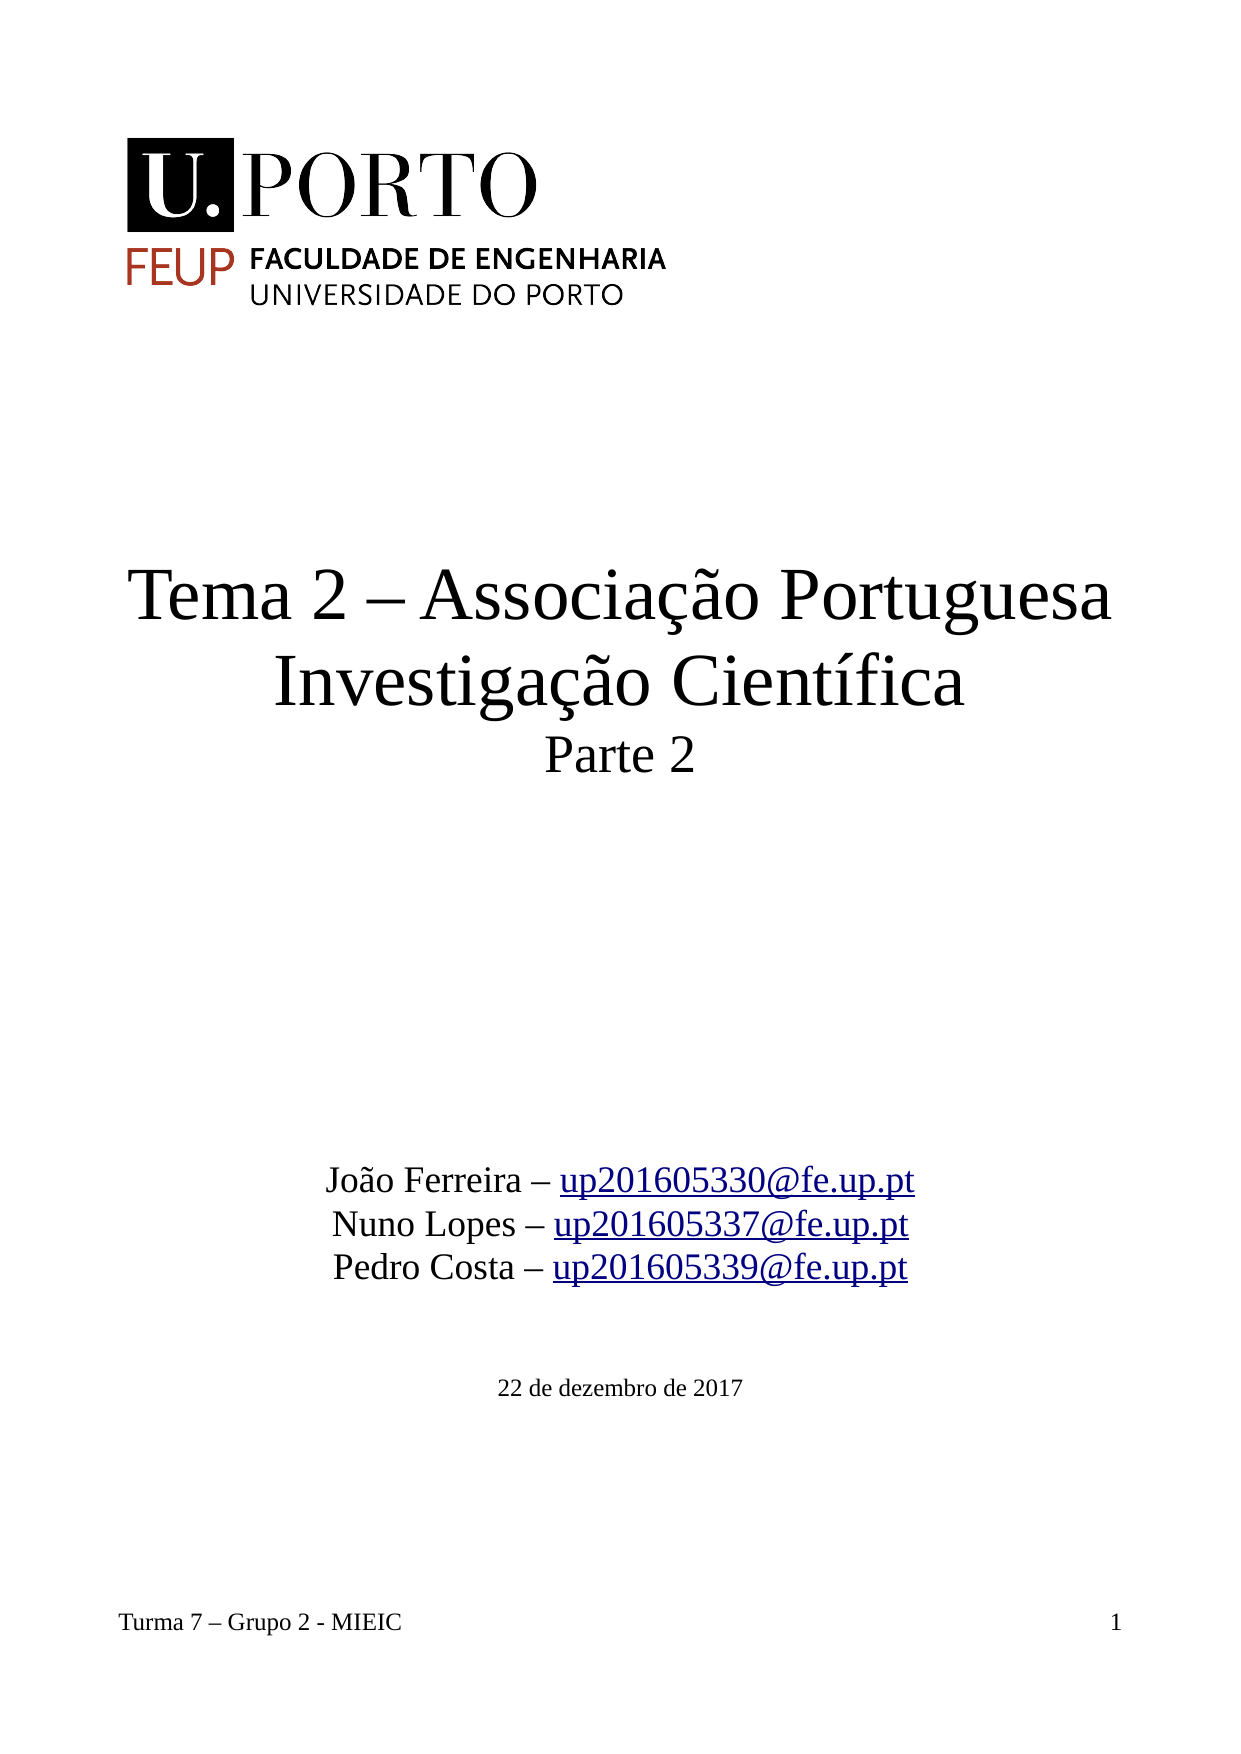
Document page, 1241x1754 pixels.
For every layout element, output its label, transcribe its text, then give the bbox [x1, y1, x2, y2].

text 22 de dezembro de 2017 [118, 1373, 1122, 1402]
text João Ferreira – up201605330@fe.up.pt [118, 1158, 1122, 1201]
text Parte 2 [118, 722, 1122, 784]
picture [114, 123, 679, 320]
text Tema 2 – Associação Portuguesa Investigação Científica [118, 549, 1122, 722]
text Nuno Lopes – up201605337@fe.up.pt [118, 1201, 1122, 1244]
text Pedro Costa – up201605339@fe.up.pt [118, 1244, 1122, 1287]
